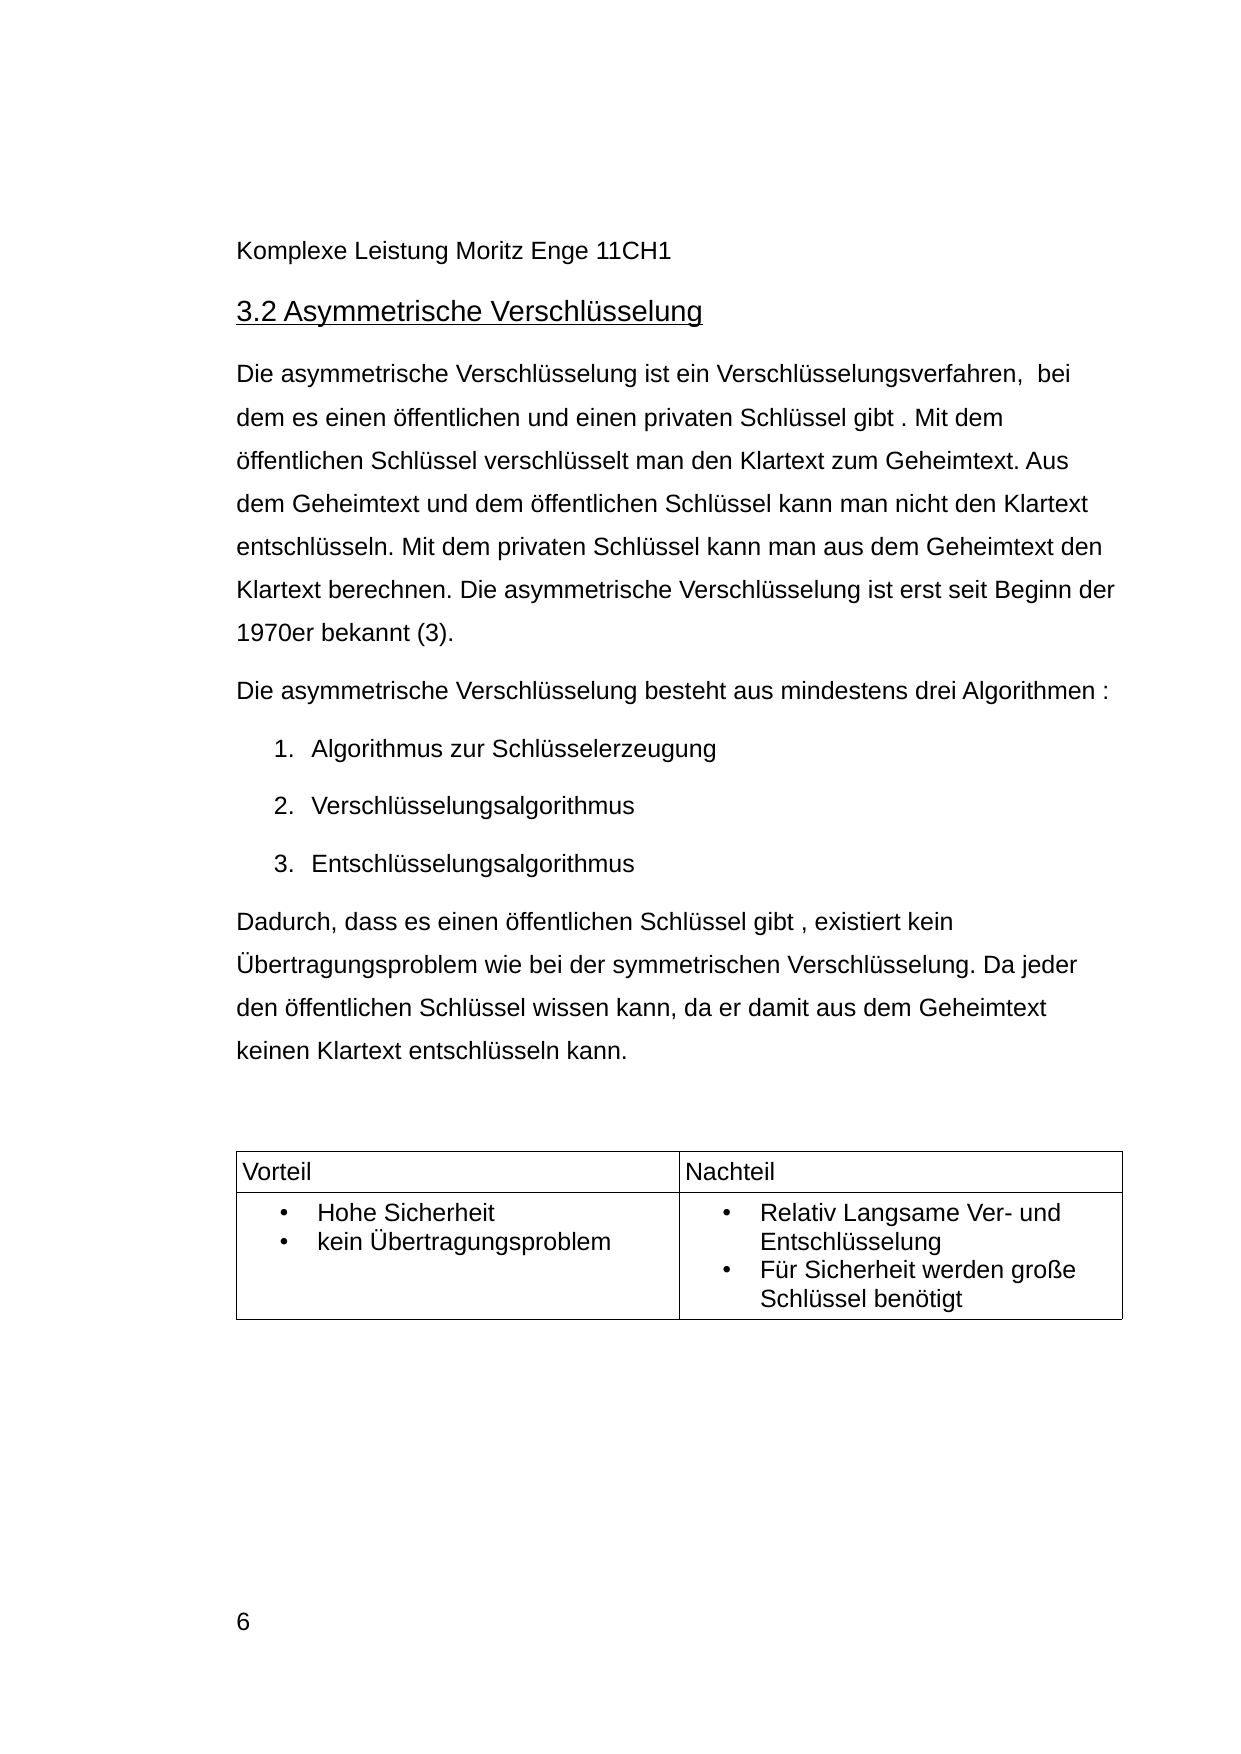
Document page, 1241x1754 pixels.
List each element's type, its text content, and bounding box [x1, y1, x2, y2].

table_cell Hohe Sicherheit kein Übertragungsproblem [237, 1193, 679, 1318]
text Dadurch, dass es einen öffentlichen Schlüssel gibt , existiert kein Übertragungsproblem wie bei der symmetrischen Verschlüsselung. Da jeder den öffentlichen Schlüssel wissen kann, da er damit aus dem Geheimtext keinen Klartext entschlüsseln kann. [236, 907, 1122, 1065]
text Die asymmetrische Verschlüsselung ist ein Verschlüsselungsverfahren, bei dem es einen öffentlichen und einen privaten Schlüssel gibt . Mit dem öffentlichen Schlüssel verschlüsselt man den Klartext zum Geheimtext. Aus dem Geheimtext und dem öffentlichen Schlüssel kann man nicht den Klartext entschlüsseln. Mit dem privaten Schlüssel kann man aus dem Geheimtext den Klartext berechnen. Die asymmetrische Verschlüsselung ist erst seit Beginn der 1970er bekannt (3). [236, 359, 1122, 647]
table_header Vorteil [237, 1152, 679, 1192]
list Algorithmus zur Schlüsselerzeugung [274, 733, 1122, 762]
list Entschlüsselungsalgorithmus [274, 849, 1122, 878]
table_header Nachteil [680, 1152, 1122, 1192]
text Die asymmetrische Verschlüsselung besteht aus mindestens drei Algorithmen : [236, 676, 1122, 704]
text 3.2 Asymmetrische Verschlüsselung [236, 294, 1122, 328]
list Verschlüsselungsalgorithmus [274, 791, 1122, 820]
table_cell Relativ Langsame Ver- und Entschlüsselung Für Sicherheit werden große Schlüssel benötigt [680, 1193, 1122, 1318]
